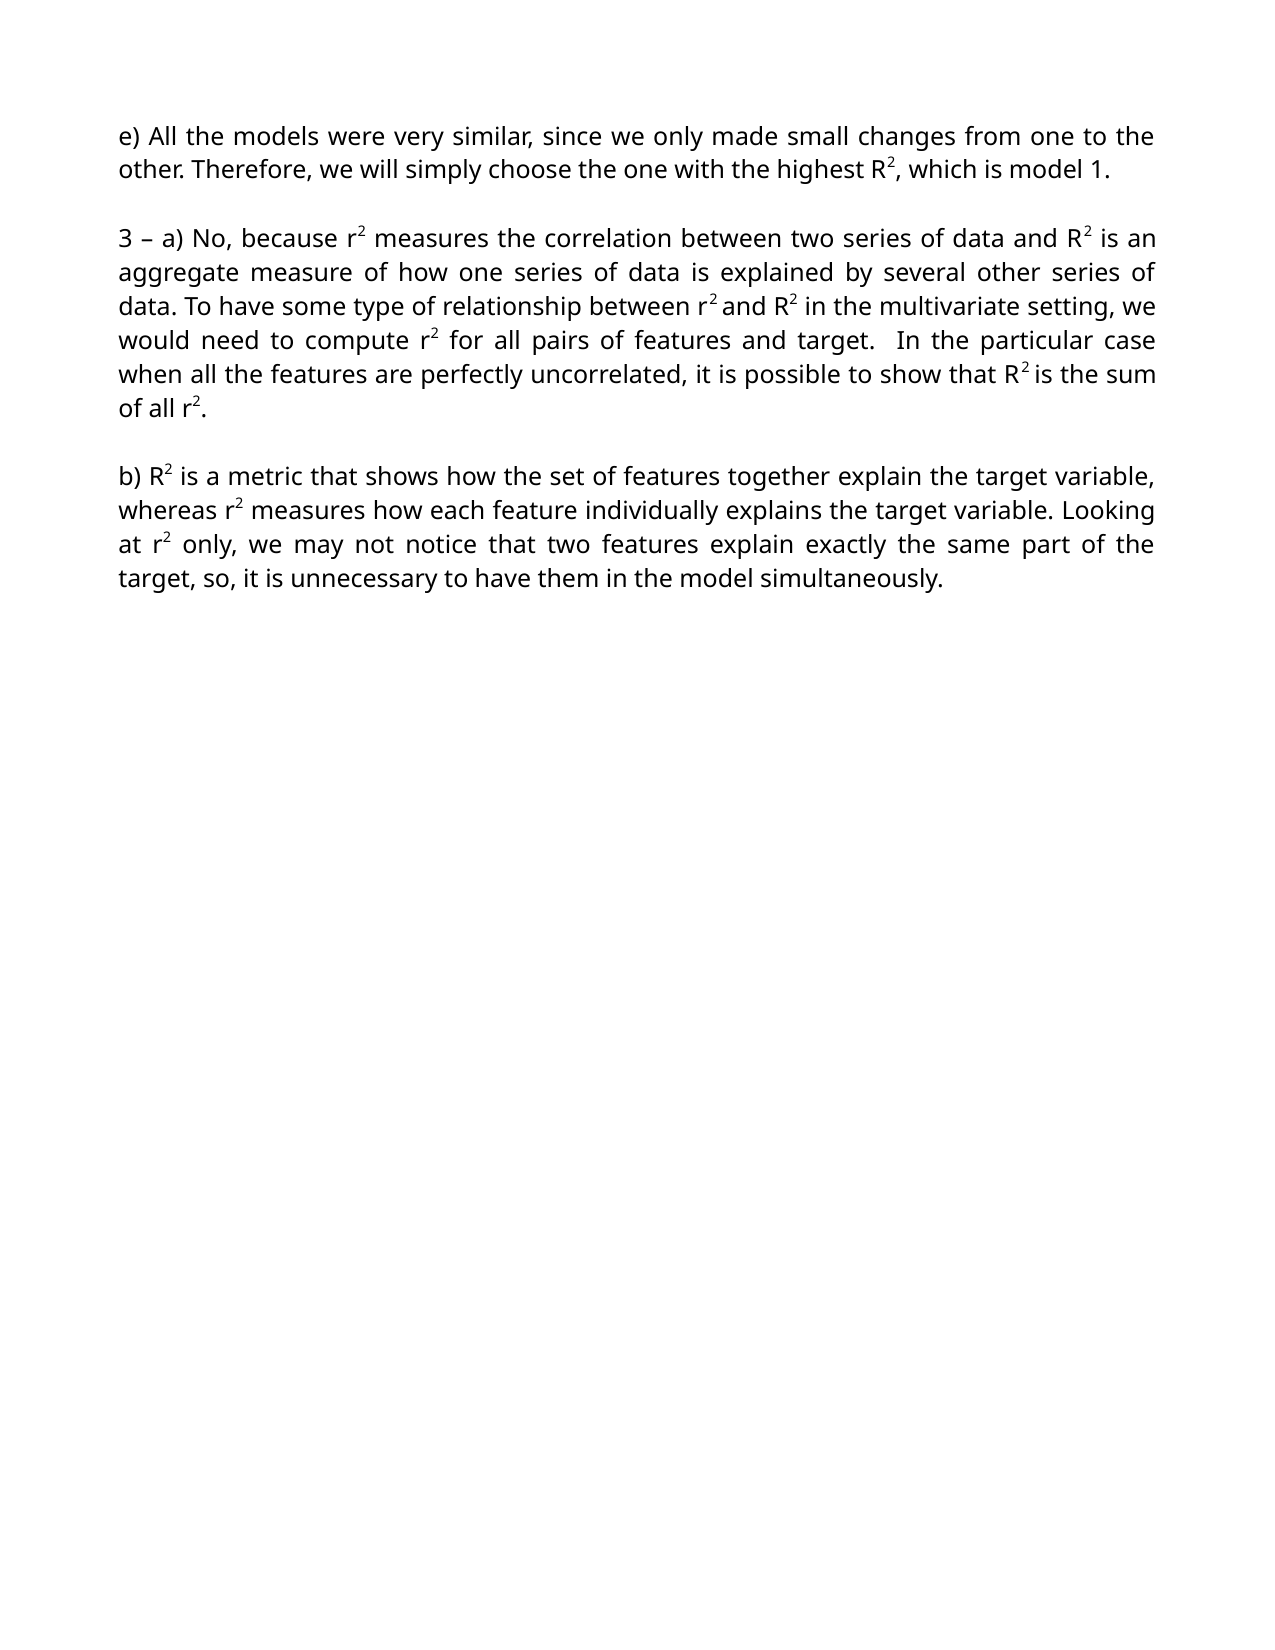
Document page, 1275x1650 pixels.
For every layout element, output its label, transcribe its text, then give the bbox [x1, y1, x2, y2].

text 3 – a) No, because r2 measures the correlation between two series of data and R2 is an aggregate measure of how one series of data is explained by several other series of data. To have some type of relationship between r2 and R2 in the multivariate setting, we would need to compute r2 for all pairs of features and target. In the particular case when all the features are perfectly uncorrelated, it is possible to show that R2 is the sum of all r2. [118, 220, 1157, 425]
text b) R2 is a metric that shows how the set of features together explain the target variable, whereas r2 measures how each feature individually explains the target variable. Looking at r2 only, we may not notice that two features explain exactly the same part of the target, so, it is unnecessary to have them in the model simultaneously. [118, 459, 1157, 595]
text e) All the models were very similar, since we only made small changes from one to the other. Therefore, we will simply choose the one with the highest R2, which is model 1. [118, 118, 1157, 186]
